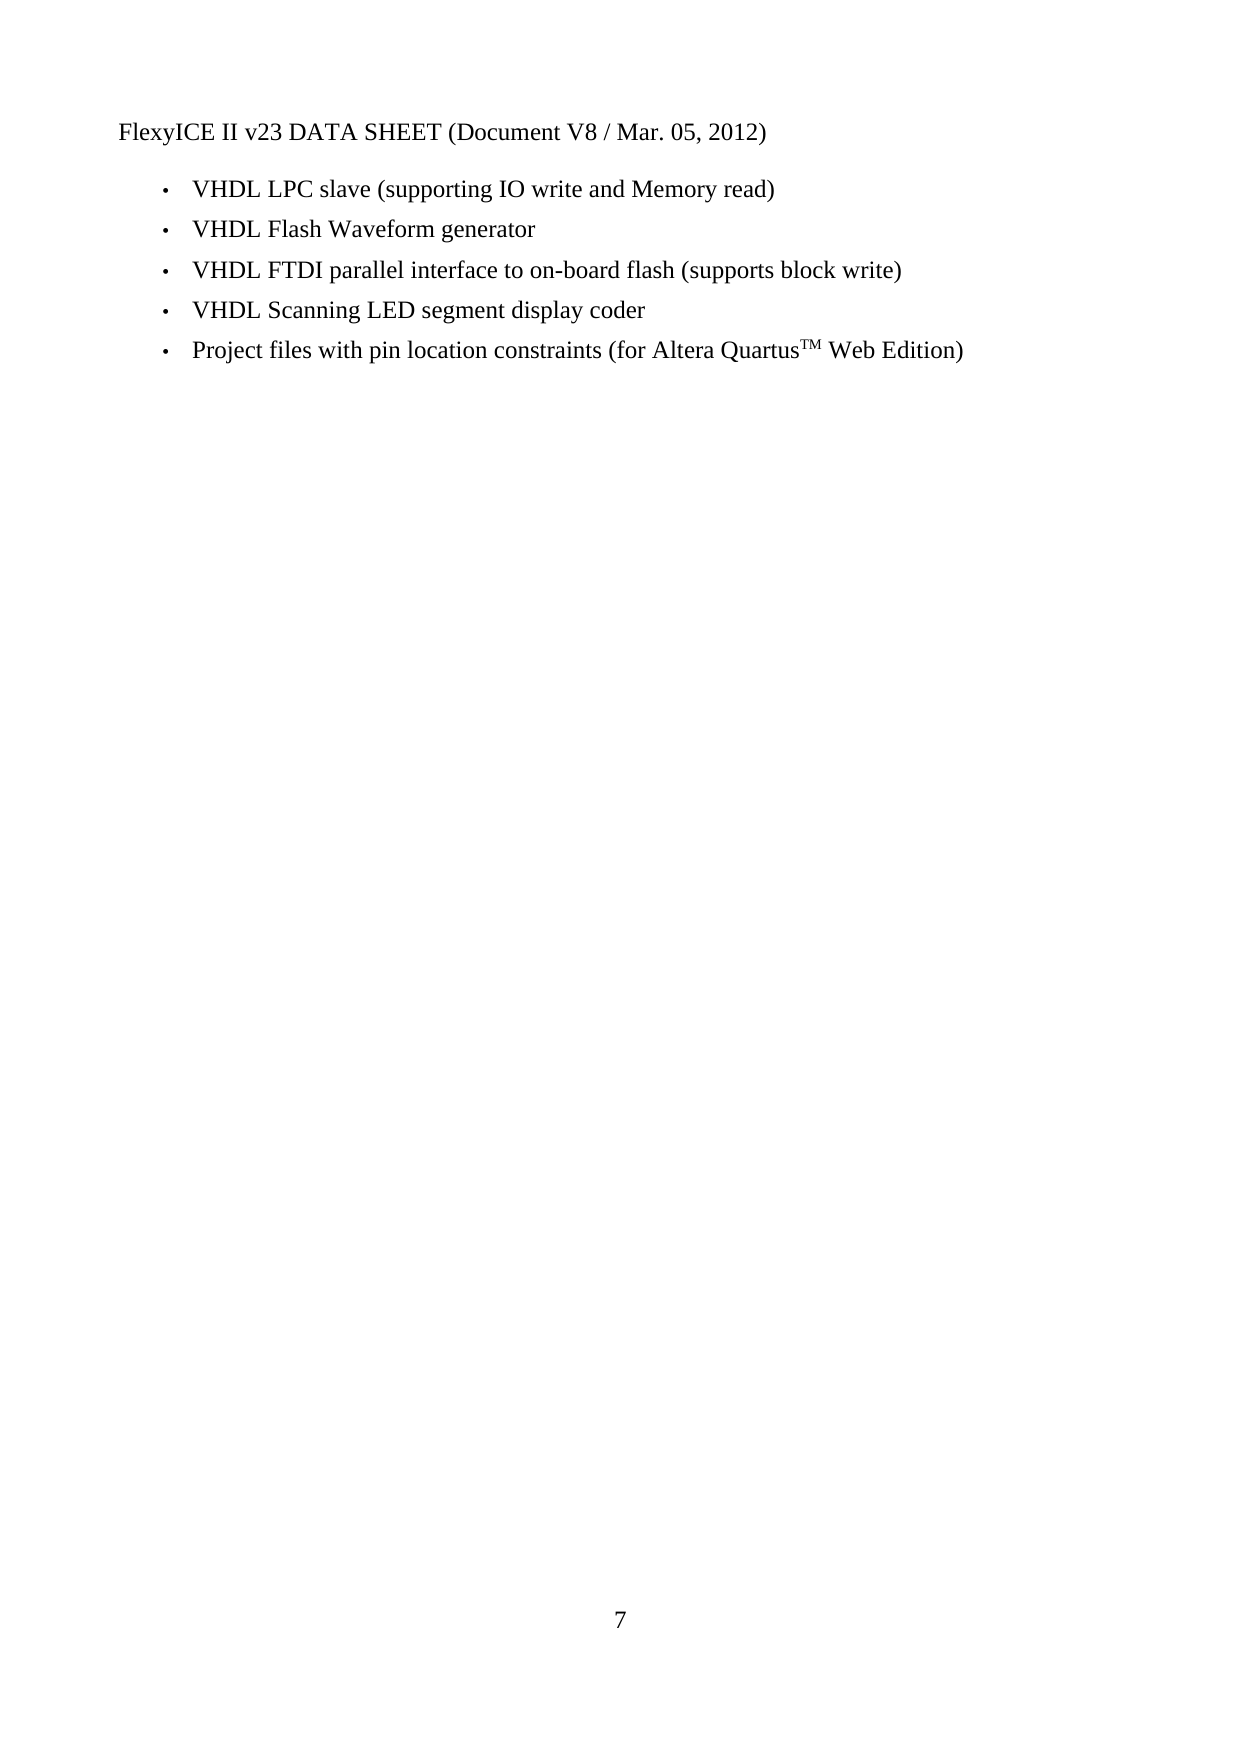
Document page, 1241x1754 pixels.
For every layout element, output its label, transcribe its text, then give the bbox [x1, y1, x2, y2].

list VHDL Flash Waveform generator [162, 216, 1122, 243]
list VHDL LPC slave (supporting IO write and Memory read) [162, 175, 1122, 203]
list VHDL Scanning LED segment display coder [162, 296, 1122, 324]
list Project files with pin location constraints (for Altera QuartusTM Web Edition) [162, 336, 1122, 364]
list VHDL FTDI parallel interface to on-board flash (supports block write) [162, 256, 1122, 283]
